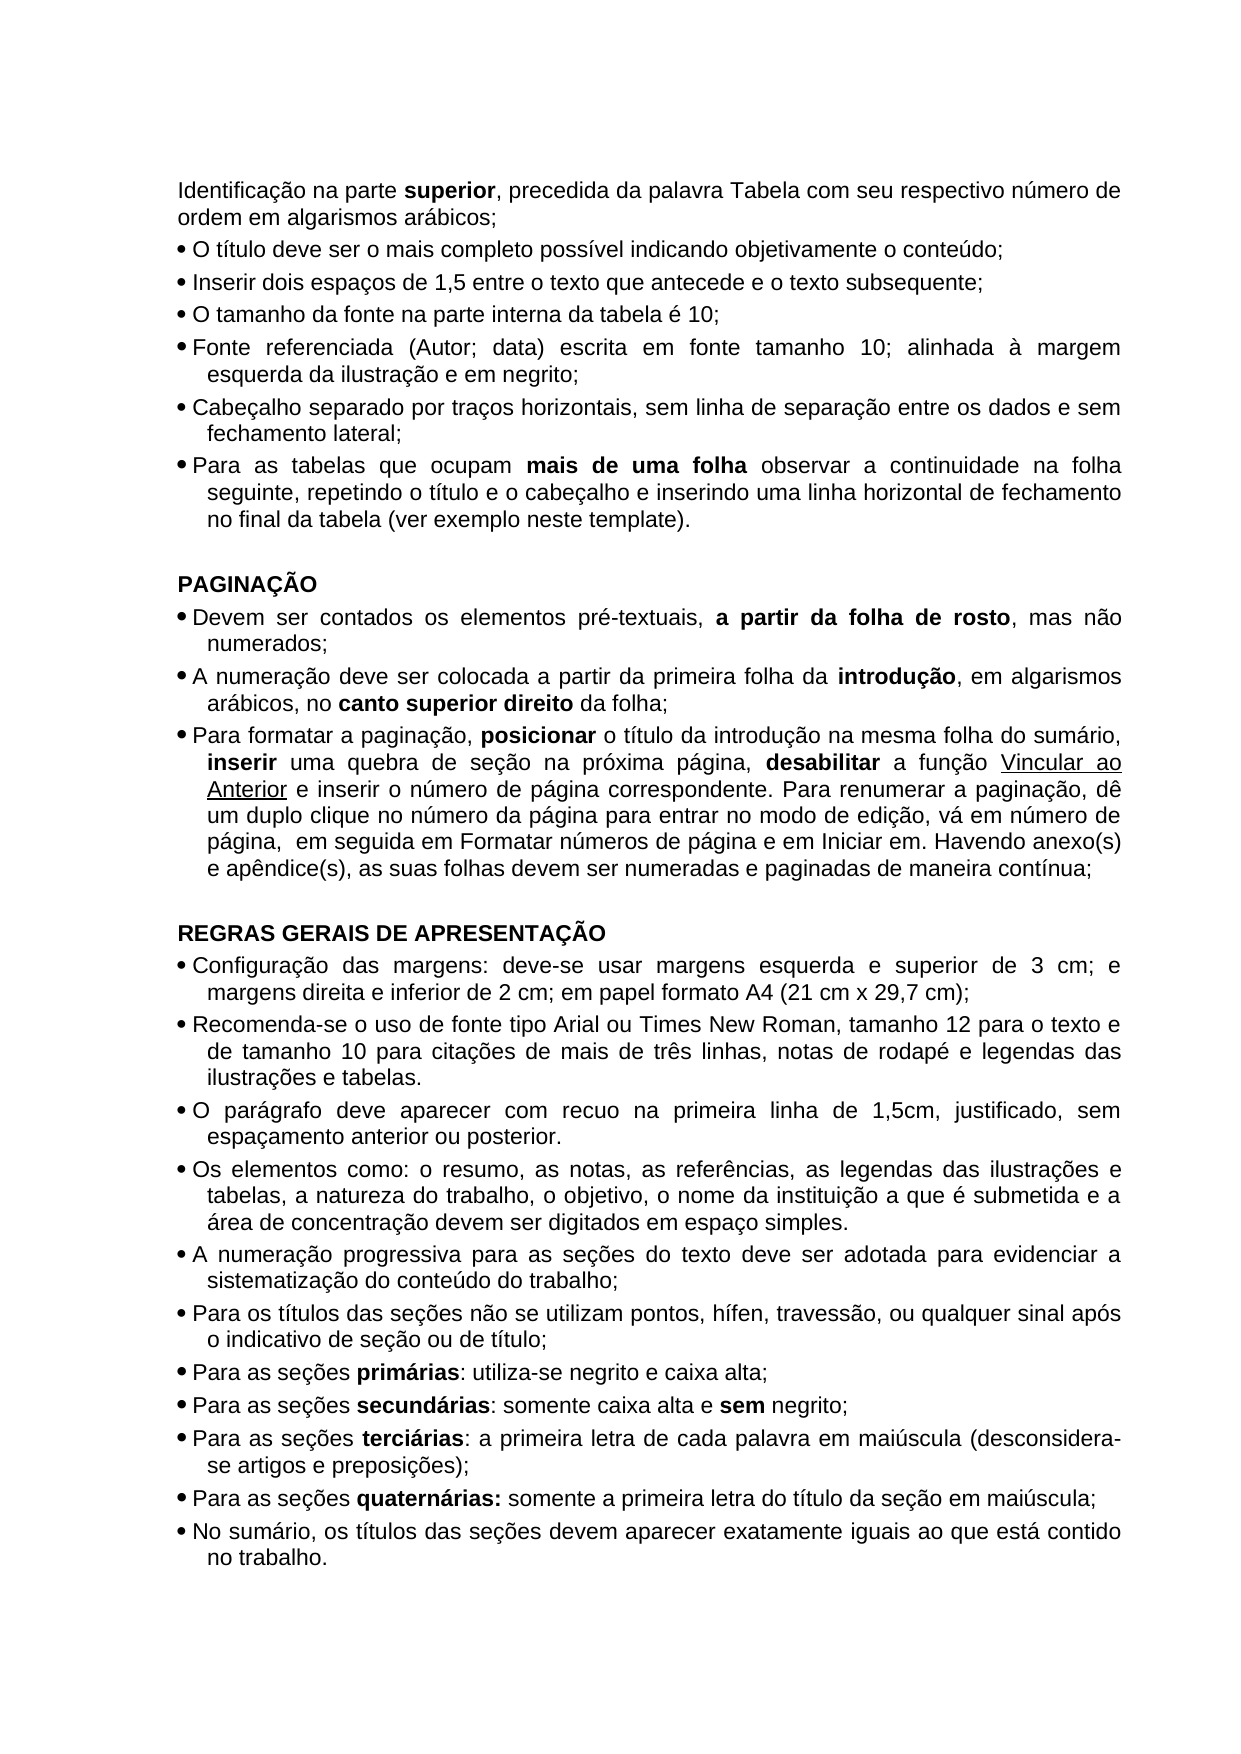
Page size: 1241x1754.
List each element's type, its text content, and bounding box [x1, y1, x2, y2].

list Para as tabelas que ocupam mais de uma folha observar a continuidade na folha seguinte, repetindo o título e o cabeçalho e inserindo uma linha horizontal de fechamento no final da tabela (ver exemplo neste template). [177, 452, 1122, 532]
list Devem ser contados os elementos pré-textuais, a partir da folha de rosto, mas não numerados; [177, 603, 1122, 657]
list Para os títulos das seções não se utilizam pontos, hífen, travessão, ou qualquer sinal após o indicativo de seção ou de título; [177, 1300, 1122, 1353]
list O tamanho da fonte na parte interna da tabela é 10; [177, 301, 1122, 328]
list Cabeçalho separado por traços horizontais, sem linha de separação entre os dados e sem fechamento lateral; [177, 393, 1122, 446]
list O título deve ser o mais completo possível indicando objetivamente o conteúdo; [177, 236, 1122, 262]
list fonte referenciada (Autor; data) escrita em fonte tamanho 10; alinhada à margem esquerda da ilustração e em negrito; [177, 334, 1122, 387]
list Inserir dois espaços de 1,5 entre o texto que antecede e o texto subsequente; [177, 269, 1122, 295]
text Identificação na parte superior, precedida da palavra Tabela com seu respectivo número de ordem em algarismos arábicos; [177, 177, 1122, 230]
list Para as seções terciárias: a primeira letra de cada palavra em maiúscula (desconsidera-se artigos e preposições); [177, 1425, 1122, 1478]
list No sumário, os títulos das seções devem aparecer exatamente iguais ao que está contido no trabalho. [177, 1518, 1122, 1571]
list Para formatar a paginação, posicionar o título da introdução na mesma folha do sumário, inserir uma quebra de seção na próxima página, desabilitar a função Vincular ao Anterior e inserir o número de página correspondente. Para renumerar a paginação, dê um duplo clique no número da página para entrar no modo de edição, vá em número de página, em seguida em Formatar números de página e em Iniciar em. Havendo anexo(s) e apêndice(s), as suas folhas devem ser numeradas e paginadas de maneira contínua; [177, 722, 1122, 881]
list Para as seções secundárias: somente caixa alta e sem negrito; [177, 1392, 1122, 1419]
text PAGINAÇÃO [177, 571, 1122, 597]
text REGRAS GERAIS DE APRESENTAÇÃO [177, 920, 1122, 946]
list Para as seções quaternárias: somente a primeira letra do título da seção em maiúscula; [177, 1485, 1122, 1512]
list Para as seções primárias: utiliza-se negrito e caixa alta; [177, 1359, 1122, 1386]
list A numeração deve ser colocada a partir da primeira folha da introdução, em algarismos arábicos, no canto superior direito da folha; [177, 663, 1122, 716]
list Os elementos como: o resumo, as notas, as referências, as legendas das ilustrações e tabelas, a natureza do trabalho, o objetivo, o nome da instituição a que é submetida e a área de concentração devem ser digitados em espaço simples. [177, 1156, 1122, 1235]
list A numeração progressiva para as seções do texto deve ser adotada para evidenciar a sistematização do conteúdo do trabalho; [177, 1241, 1122, 1294]
list O parágrafo deve aparecer com recuo na primeira linha de 1,5cm, justificado, sem espaçamento anterior ou posterior. [177, 1097, 1122, 1149]
list Configuração das margens: deve-se usar margens esquerda e superior de 3 cm; e margens direita e inferior de 2 cm; em papel formato A4 (21 cm x 29,7 cm); [177, 952, 1122, 1005]
list Recomenda-se o uso de fonte tipo Arial ou Times New Roman, tamanho 12 para o texto e de tamanho 10 para citações de mais de três linhas, notas de rodapé e legendas das ilustrações e tabelas. [177, 1011, 1122, 1091]
